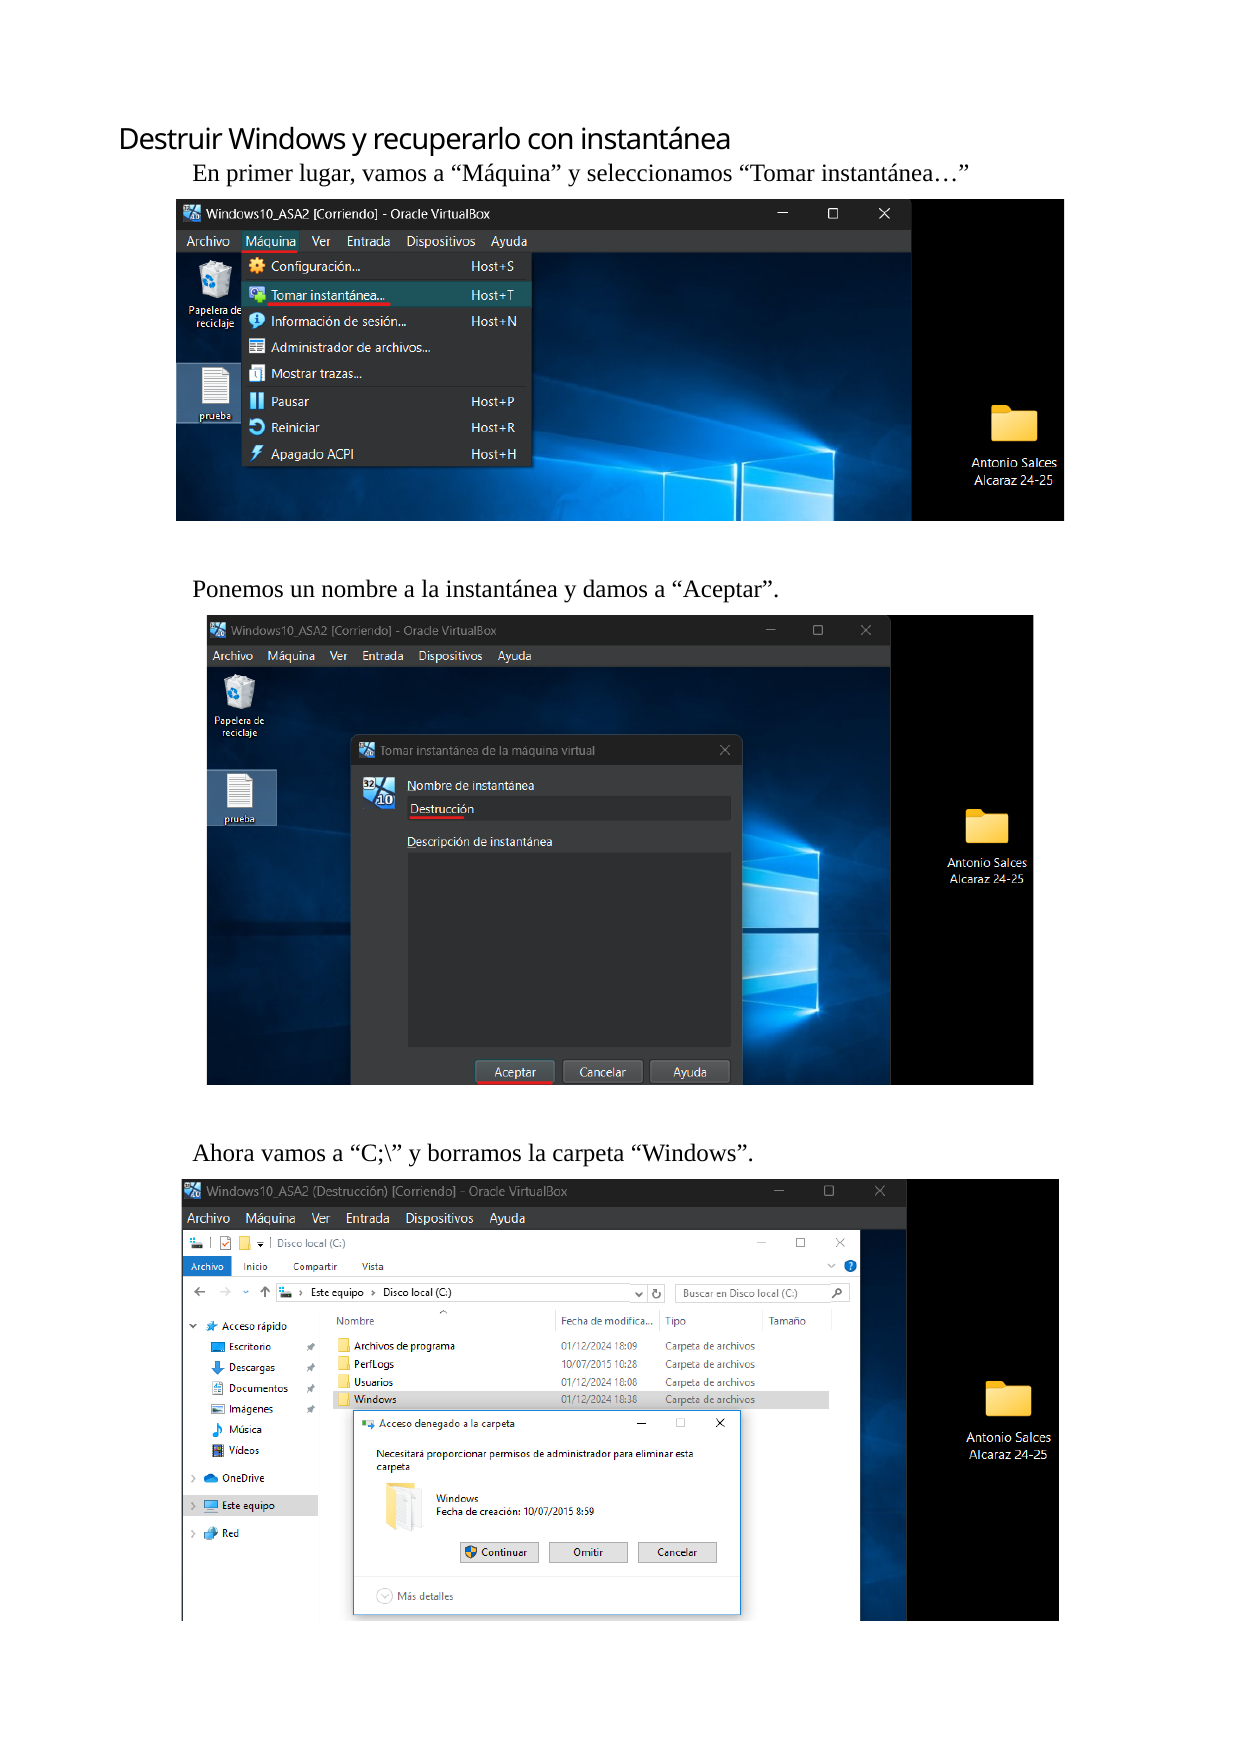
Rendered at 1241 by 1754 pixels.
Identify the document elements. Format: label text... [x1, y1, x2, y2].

text En primer lugar, vamos a “Máquina” y seleccionamos “Tomar instantánea…” [118, 158, 1122, 187]
text Ponemos un nombre a la instantánea y damos a “Aceptar”. [118, 574, 1122, 603]
text Destruir Windows y recuperarlo con instantánea [118, 118, 1122, 158]
text Ahora vamos a “C;\” y borramos la carpeta “Windows”. [118, 1138, 1122, 1167]
